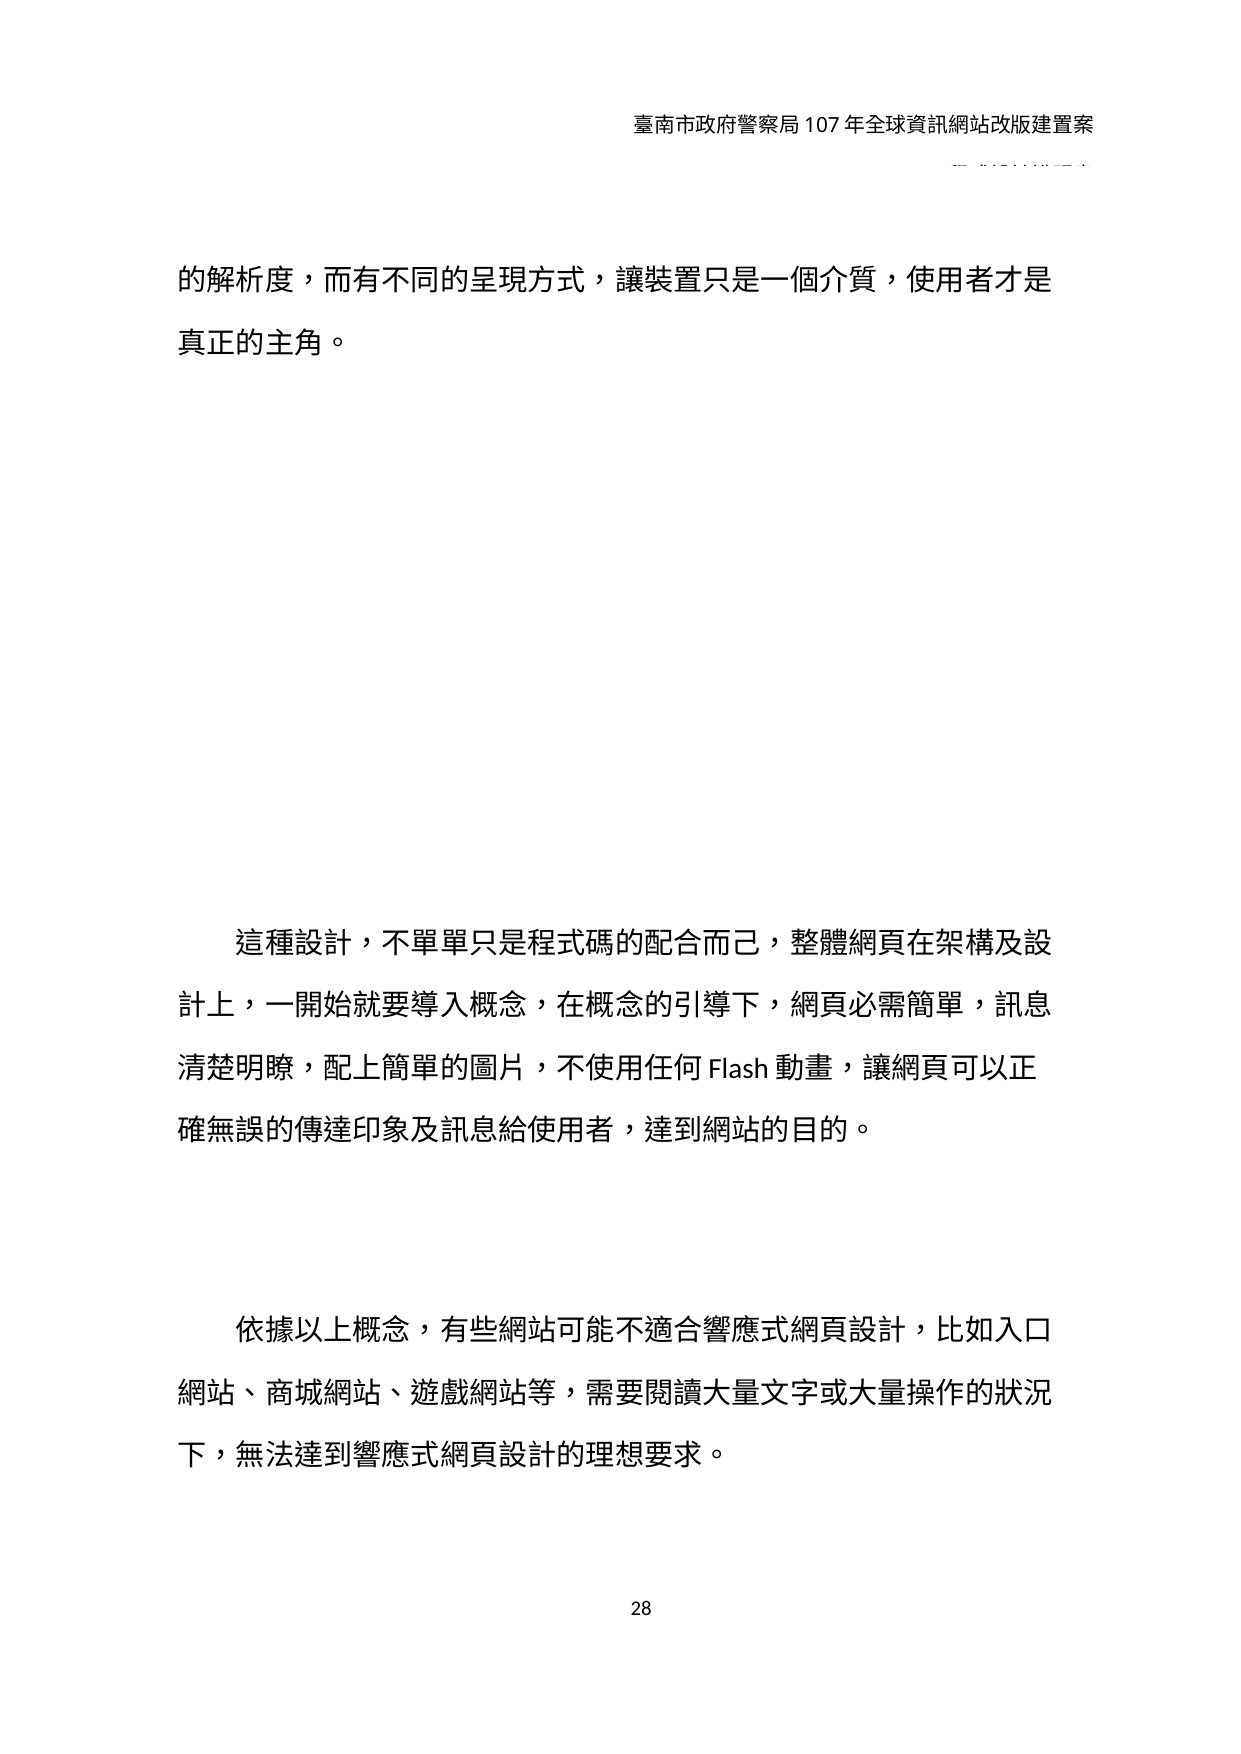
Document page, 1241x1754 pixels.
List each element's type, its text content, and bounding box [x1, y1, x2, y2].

text 依據以上概念，有些網站可能不適合響應式網頁設計，比如入口網站、商城網站、遊戲網站等，需要閱讀大量文字或大量操作的狀況下，無法達到響應式網頁設計的理想要求。 [177, 1286, 1063, 1474]
text 這種設計，不單單只是程式碼的配合而己，整體網頁在架構及設計上，一開始就要導入概念，在概念的引導下，網頁必需簡單，訊息清楚明瞭，配上簡單的圖片，不使用任何Flash動畫，讓網頁可以正確無誤的傳達印象及訊息給使用者，達到網站的目的。 [177, 899, 1063, 1149]
text 的解析度，而有不同的呈現方式，讓裝置只是一個介質，使用者才是真正的主角。 [177, 236, 1063, 361]
